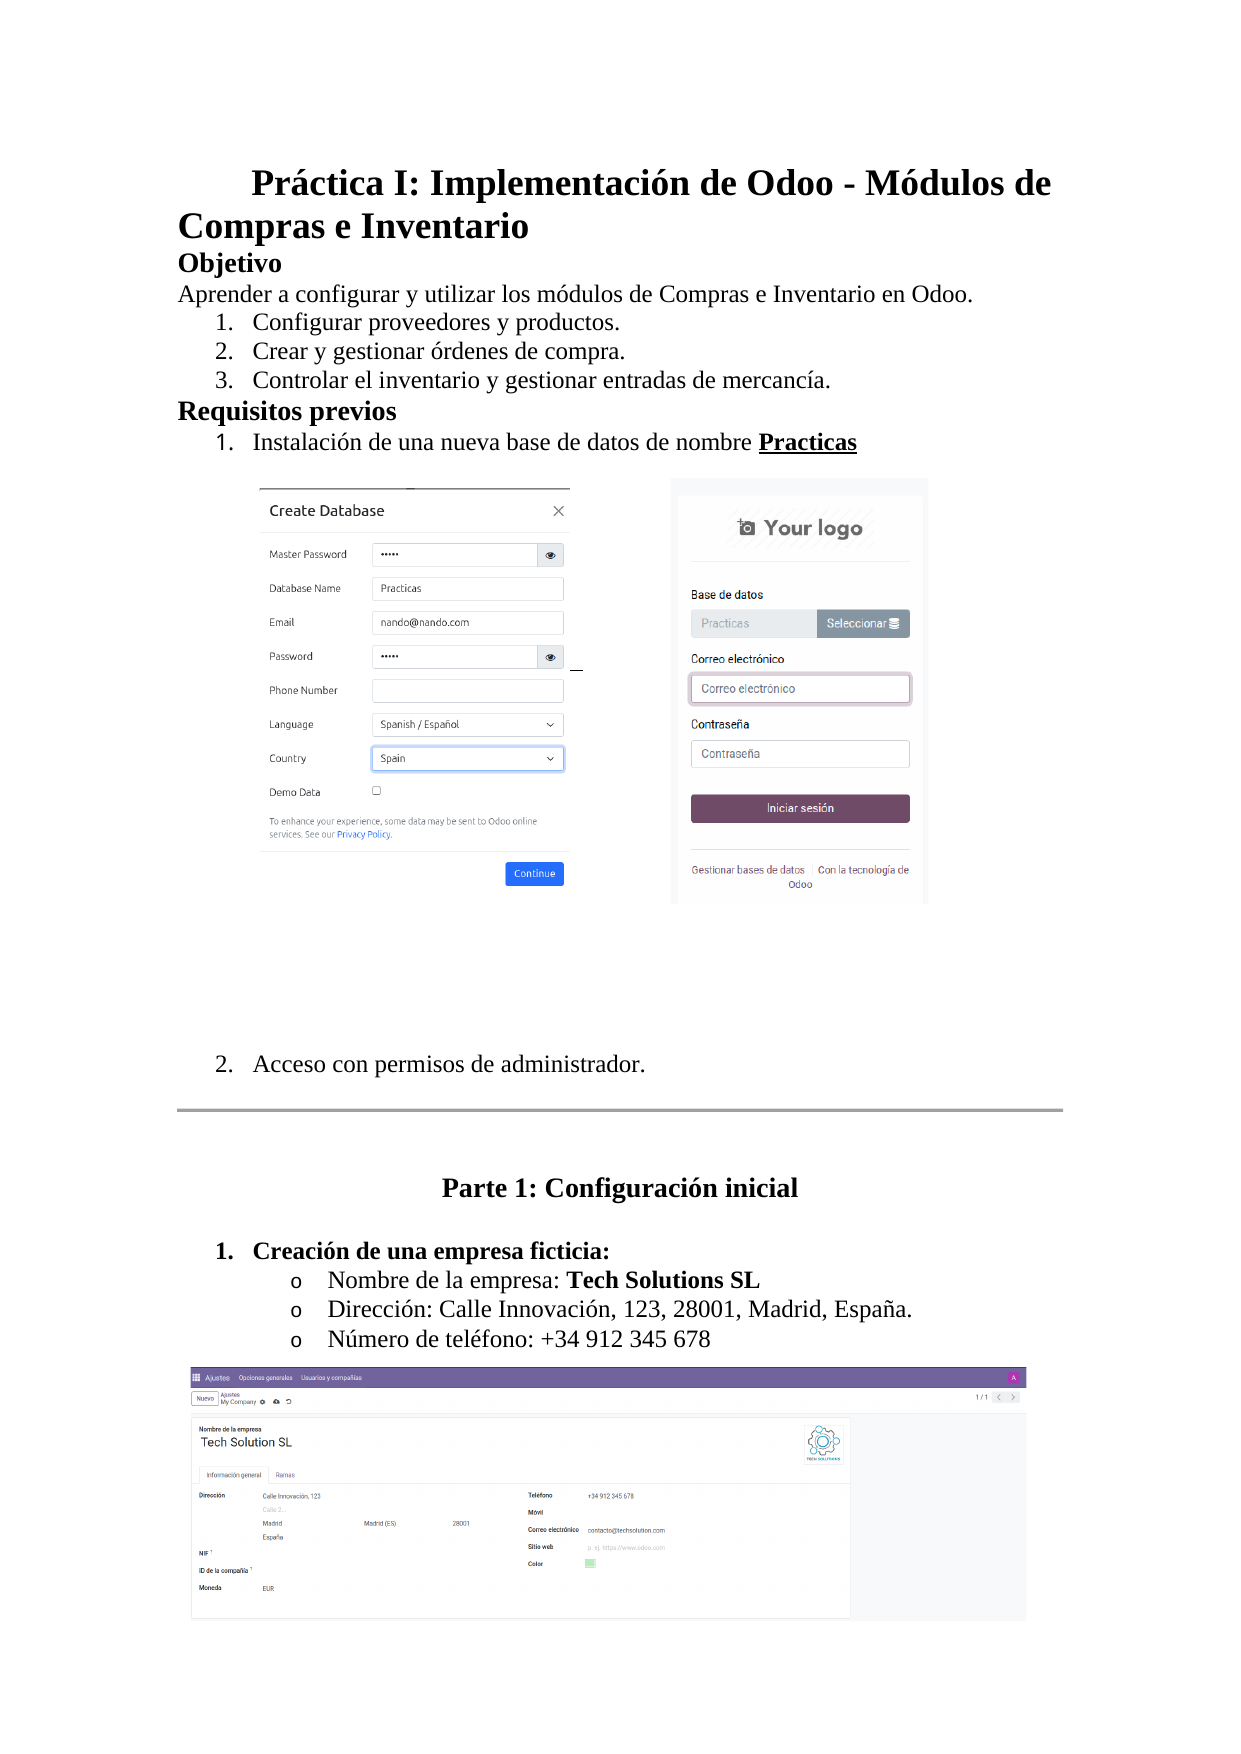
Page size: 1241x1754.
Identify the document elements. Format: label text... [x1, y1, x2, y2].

list Crear y gestionar órdenes de compra. [215, 336, 1063, 365]
list Controlar el inventario y gestionar entradas de mercancía. [215, 365, 1063, 394]
list Instalación de una nueva base de datos de nombre Practicas [215, 426, 1063, 457]
list Dirección: Calle Innovación, 123, 28001, Madrid, España. [290, 1294, 1063, 1324]
list Creación de una empresa ficticia: [215, 1236, 1063, 1265]
picture [670, 478, 929, 904]
text Aprender a configurar y utilizar los módulos de Compras e Inventario en Odoo. [177, 279, 1063, 307]
subtitle Requisitos previos [177, 394, 1063, 426]
list Configurar proveedores y productos. [215, 307, 1063, 336]
subtitle Parte 1: Configuración inicial [177, 1171, 1063, 1203]
subtitle Objetivo [177, 246, 1063, 279]
list Nombre de la empresa: Tech Solutions SL [290, 1265, 1063, 1294]
list Acceso con permisos de administrador. [215, 1049, 1063, 1077]
subtitle Práctica I: Implementación de Odoo - Módulos de Compras e Inventario [177, 160, 1063, 246]
picture [190, 1367, 1027, 1621]
picture [259, 488, 570, 904]
list Número de teléfono: +34 912 345 678 [290, 1324, 1063, 1353]
